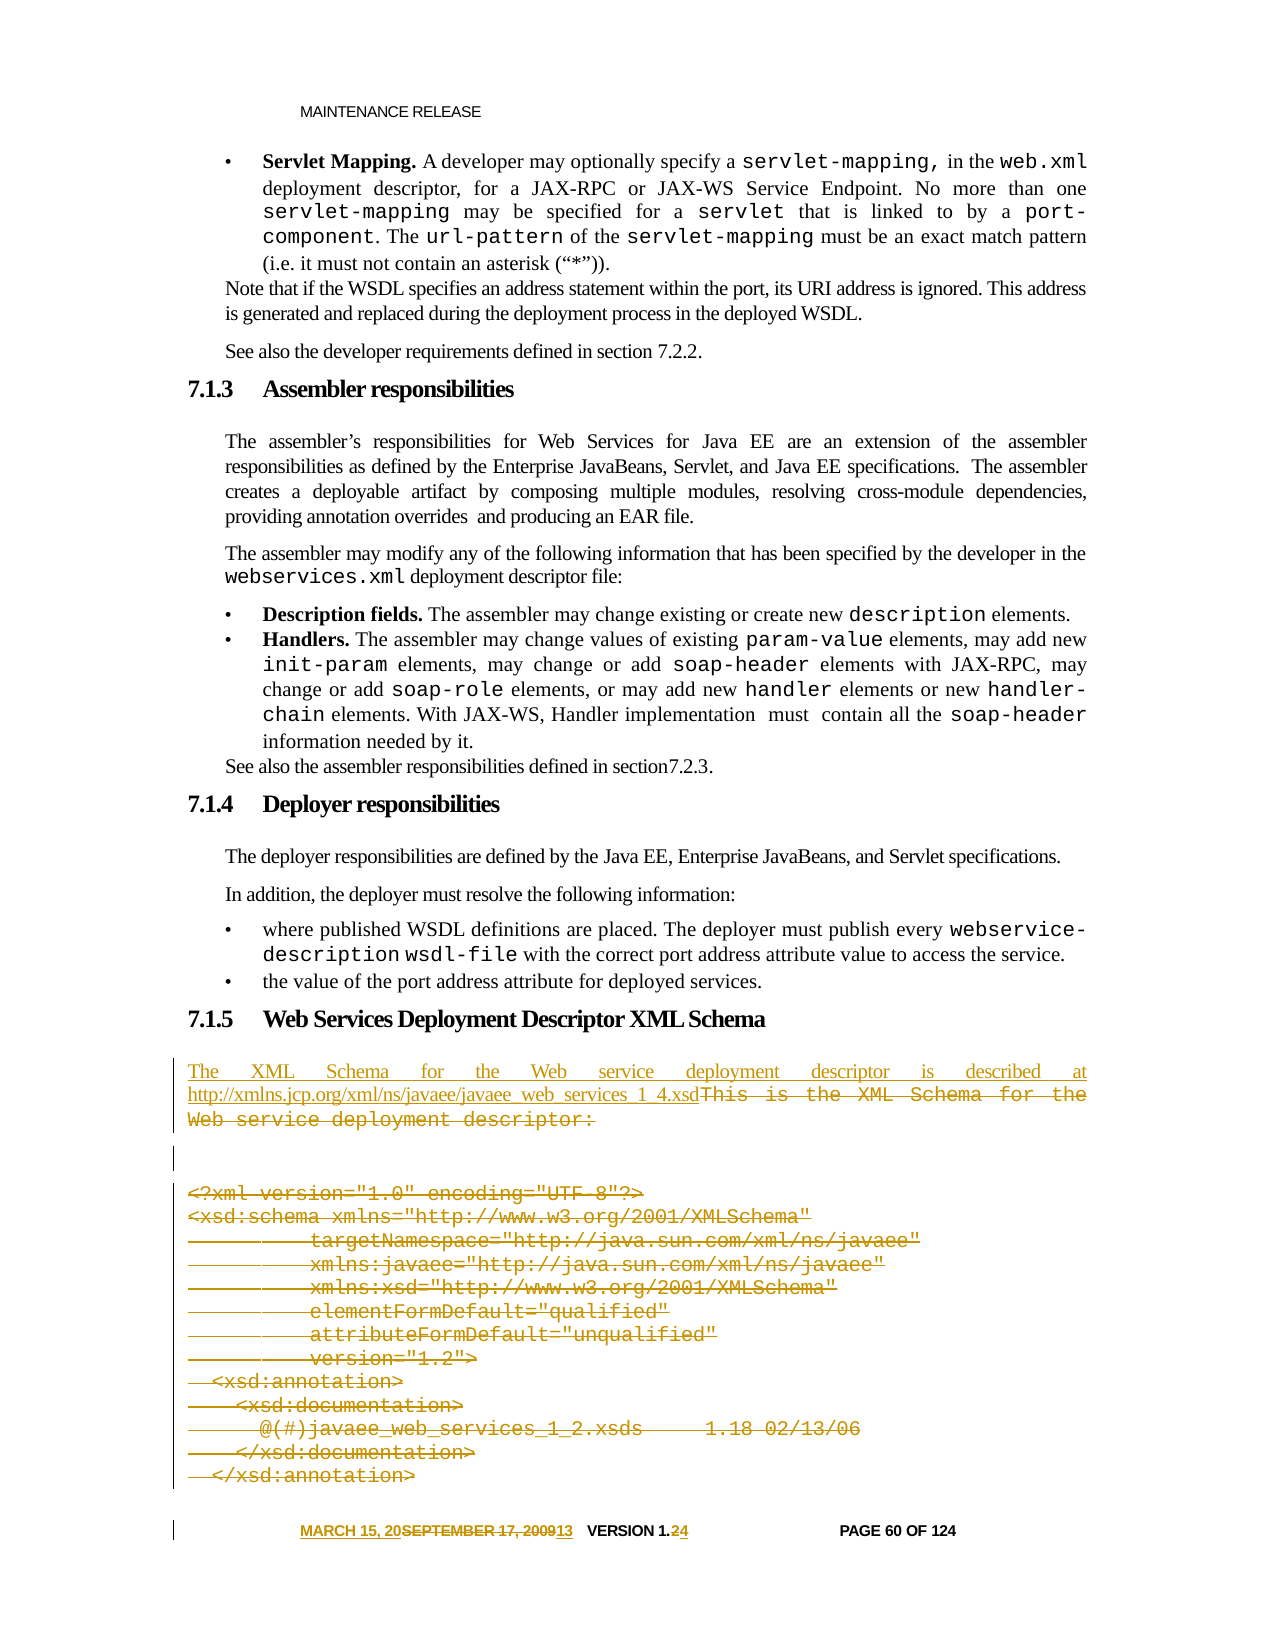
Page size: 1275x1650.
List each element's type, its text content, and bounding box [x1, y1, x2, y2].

subtitle Web Services Deployment Descriptor XML Schema [187, 1005, 1087, 1033]
text See also the assembler responsibilities defined in section7.2.3. [225, 753, 1087, 778]
text The XML Schema for the Web service deployment descriptor is described at http://xmlns.jcp.org/xml/ns/javaee/javaee_web_services_1_4.xsd [187, 1058, 1087, 1080]
text In addition, the deployer must resolve the following information: [225, 880, 1087, 905]
subtitle Deployer responsibilities [187, 790, 1087, 818]
list Handlers. The assembler may change values of existing param-value elements, may add new init-param elements, may change or add soap-header elements with JAX-RPC, may change or add soap-role elements, or may add new handler elements or new handler-chain elements. With JAX-WS, Handler implementation must contain all the soap-header information needed by it. [225, 628, 1087, 753]
text See also the developer requirements defined in section 7.2.2. [225, 337, 1087, 362]
list Servlet Mapping. A developer may optionally specify a servlet-mapping, in the web.xml deployment descriptor, for a JAX-RPC or JAX-WS Service Endpoint. No more than one servlet-mapping may be specified for a servlet that is linked to by a port-component. The url-pattern of the servlet-mapping must be an exact match pattern (i.e. it must not contain an asterisk (“*”)). [225, 150, 1087, 275]
list where published WSDL definitions are placed. The deployer must publish every webservice-description wsdl-file with the correct port address attribute value to access the service. [225, 918, 1087, 968]
text The XML Schema for the Web service deployment descriptor is described at http://xmlns.jcp.org/xml/ns/javaee/javaee_web_services_1_4.xsd [187, 1081, 1087, 1133]
list Description fields. The assembler may change existing or create new description elements. [225, 603, 1087, 628]
text The assembler may modify any of the following information that has been specified by the developer in the webservices.xml deployment descriptor file: [225, 540, 1087, 590]
list the value of the port address attribute for deployed services. [225, 968, 1087, 993]
subtitle Assembler responsibilities [187, 375, 1087, 403]
text The assembler’s responsibilities for Web Services for Java EE are an extension of the assembler responsibilities as defined by the Enterprise JavaBeans, Servlet, and Java EE specifications. The assembler creates a deployable artifact by composing multiple modules, resolving cross-module dependencies, providing annotation overrides and producing an EAR file. [225, 428, 1087, 528]
text Note that if the WSDL specifies an address statement within the port, its URI address is ignored. This address is generated and replaced during the deployment process in the deployed WSDL. [225, 275, 1087, 325]
text The deployer responsibilities are defined by the Java EE, Enterprise JavaBeans, and Servlet specifications. [225, 843, 1087, 868]
